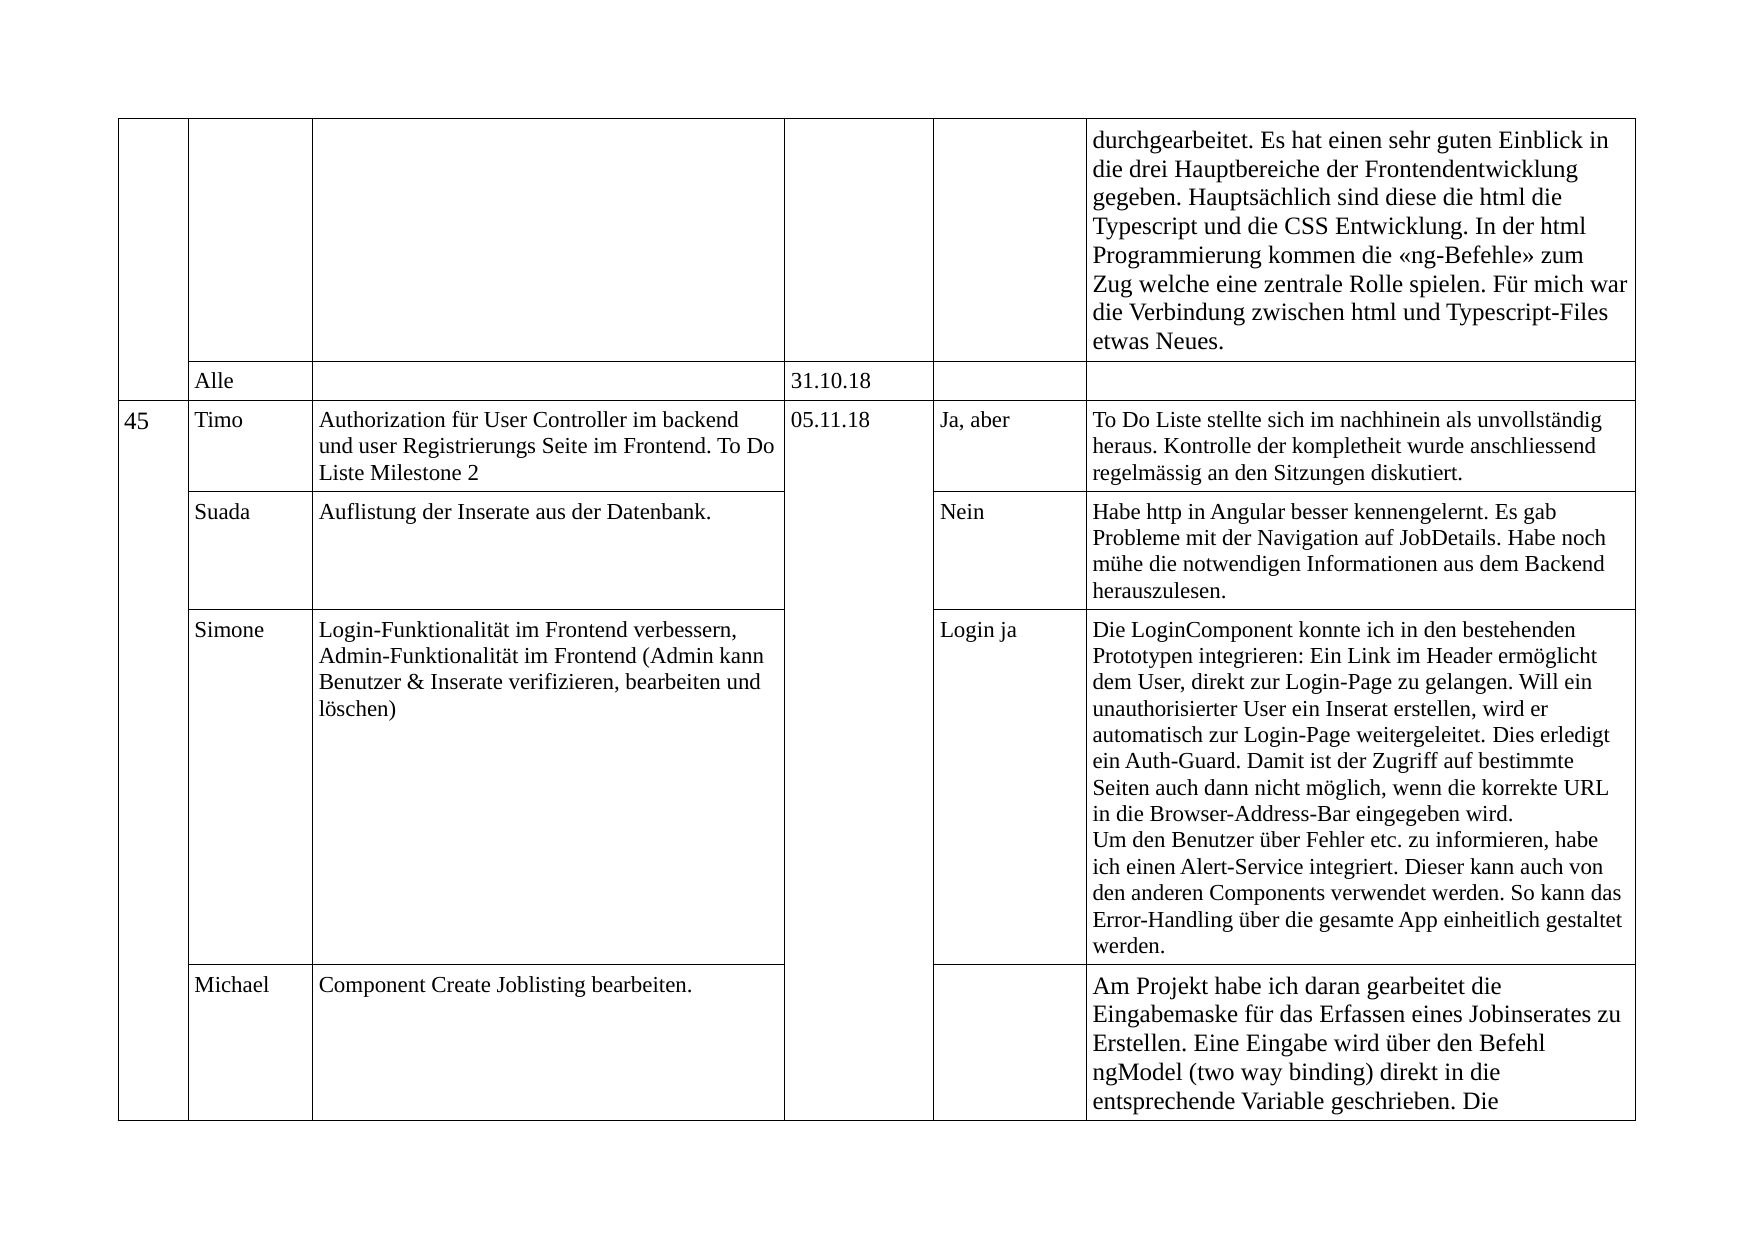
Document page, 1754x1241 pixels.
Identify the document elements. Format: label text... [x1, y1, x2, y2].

table_cell To Do Liste stellte sich im nachhinein als unvollständig heraus. Kontrolle der kompletheit wurde anschliessend regelmässig an den Sitzungen diskutiert. [1087, 401, 1635, 491]
table_cell Alle [189, 362, 312, 399]
table_cell Simone [189, 610, 312, 964]
table_cell [189, 119, 312, 361]
table_cell [934, 119, 1086, 361]
table_cell 45 [119, 401, 188, 1120]
table_cell [313, 119, 784, 361]
table_cell durchgearbeitet. Es hat einen sehr guten Einblick in die drei Hauptbereiche der Frontendentwicklung gegeben. Hauptsächlich sind diese die html die Typescript und die CSS Entwicklung. In der html Programmierung kommen die «ng-Befehle» zum Zug welche eine zentrale Rolle spielen. Für mich war die Verbindung zwischen html und Typescript-Files etwas Neues. [1087, 119, 1635, 361]
table_cell [1087, 362, 1635, 399]
table_cell Component Create Joblisting bearbeiten. [313, 965, 784, 1120]
table_cell Nein [934, 492, 1086, 609]
table_cell [934, 965, 1086, 1120]
table_cell 05.11.18 [785, 401, 933, 1120]
table_cell Login ja [934, 610, 1086, 964]
table_cell [313, 362, 784, 399]
table_cell Michael [189, 965, 312, 1120]
table_cell Auflistung der Inserate aus der Datenbank. [313, 492, 784, 609]
table_cell Die LoginComponent konnte ich in den bestehenden Prototypen integrieren: Ein Link im Header ermöglicht dem User, direkt zur Login-Page zu gelangen. Will ein unauthorisierter User ein Inserat erstellen, wird er automatisch zur Login-Page weitergeleitet. Dies erledigt ein Auth-Guard. Damit ist der Zugriff auf bestimmte Seiten auch dann nicht möglich, wenn die korrekte URL in die Browser-Address-Bar eingegeben wird. Um den Benutzer über Fehler etc. zu informieren, habe ich einen Alert-Service integriert. Dieser kann auch von den anderen Components verwendet werden. So kann das Error-Handling über die gesamte App einheitlich gestaltet werden. [1087, 610, 1635, 964]
table_cell Ja, aber [934, 401, 1086, 491]
table_cell [934, 362, 1086, 399]
table_cell Am Projekt habe ich daran gearbeitet die Eingabemaske für das Erfassen eines Jobinserates zu Erstellen. Eine Eingabe wird über den Befehl ngModel (two way binding) direkt in die entsprechende Variable geschrieben. Die [1087, 965, 1635, 1120]
table_cell Authorization für User Controller im backend und user Registrierungs Seite im Frontend. To Do Liste Milestone 2 [313, 401, 784, 491]
table_cell [119, 119, 188, 399]
table_cell 31.10.18 [785, 362, 933, 399]
table_cell Login-Funktionalität im Frontend verbessern, Admin-Funktionalität im Frontend (Admin kann Benutzer & Inserate verifizieren, bearbeiten und löschen) [313, 610, 784, 964]
table_cell Timo [189, 401, 312, 491]
table_cell Suada [189, 492, 312, 609]
table_cell [785, 119, 933, 361]
table_cell Habe http in Angular besser kennengelernt. Es gab Probleme mit der Navigation auf JobDetails. Habe noch mühe die notwendigen Informationen aus dem Backend herauszulesen. [1087, 492, 1635, 609]
